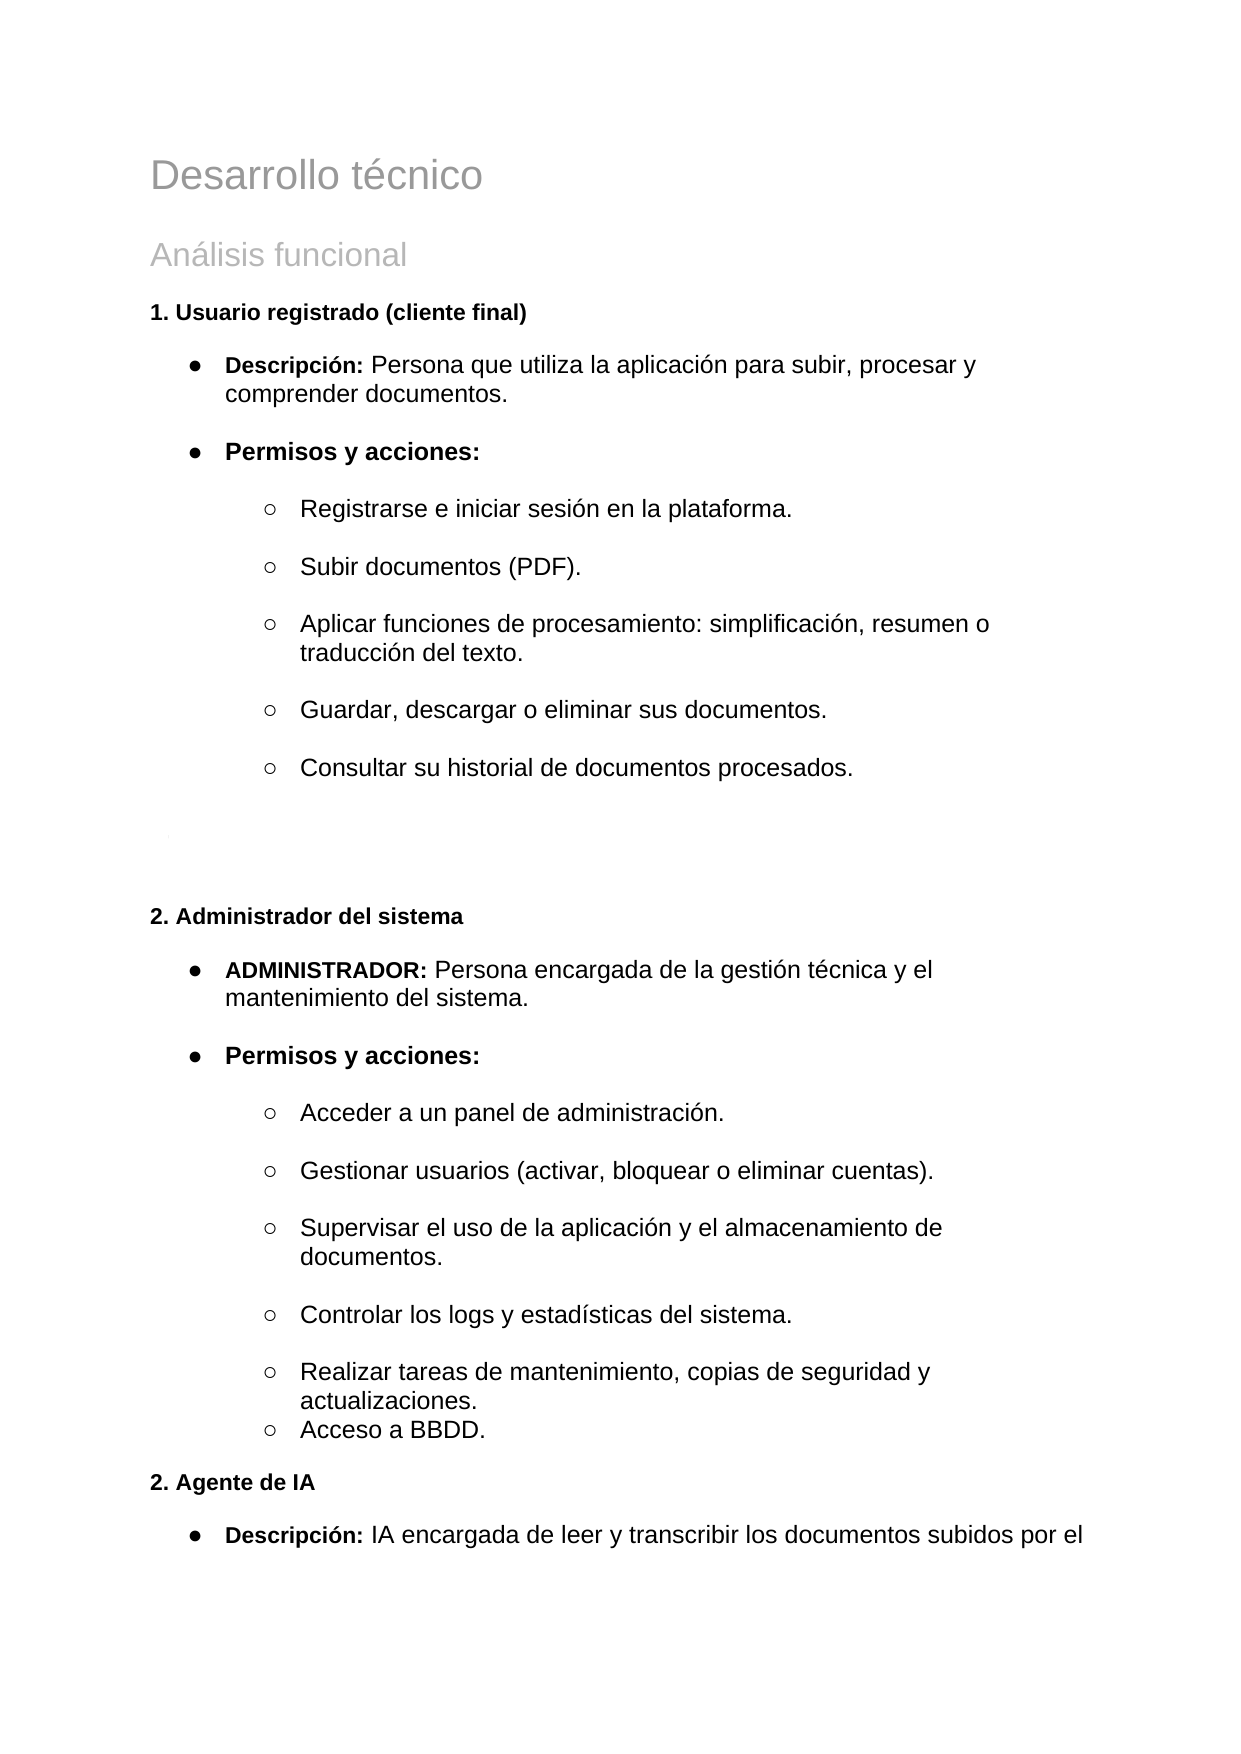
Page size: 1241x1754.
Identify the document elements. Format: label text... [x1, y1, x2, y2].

list Aplicar funciones de procesamiento: simplificación, resumen o traducción del texto. [262, 609, 1090, 695]
subtitle 2. Administrador del sistema [150, 903, 1090, 930]
list Guardar, descargar o eliminar sus documentos. [262, 695, 1090, 753]
list Acceder a un panel de administración. [262, 1098, 1090, 1156]
list Realizar tareas de mantenimiento, copias de seguridad y actualizaciones. [262, 1357, 1090, 1415]
list Supervisar el uso de la aplicación y el almacenamiento de documentos. [262, 1213, 1090, 1300]
list Consultar su historial de documentos procesados. [262, 753, 1090, 810]
list ADMINISTRADOR: Persona encargada de la gestión técnica y el mantenimiento del sistema. [187, 955, 1090, 1041]
list Permisos y acciones: [187, 436, 1090, 494]
list Descripción: IA encargada de leer y transcribir los documentos subidos por el [187, 1520, 1090, 1548]
list Acceso a BBDD. [262, 1415, 1090, 1443]
subtitle 1. Usuario registrado (cliente final) [150, 299, 1090, 325]
subtitle 2. Agente de IA [150, 1468, 1090, 1495]
list Gestionar usuarios (activar, bloquear o eliminar cuentas). [262, 1156, 1090, 1213]
list Registrarse e iniciar sesión en la plataforma. [262, 494, 1090, 551]
subtitle Análisis funcional [150, 235, 1090, 274]
list Controlar los logs y estadísticas del sistema. [262, 1300, 1090, 1357]
list Descripción: Persona que utiliza la aplicación para subir, procesar y comprender documentos. [187, 350, 1090, 436]
subtitle Desarrollo técnico [150, 150, 1090, 198]
list Subir documentos (PDF). [262, 551, 1090, 609]
list Permisos y acciones: [187, 1041, 1090, 1098]
